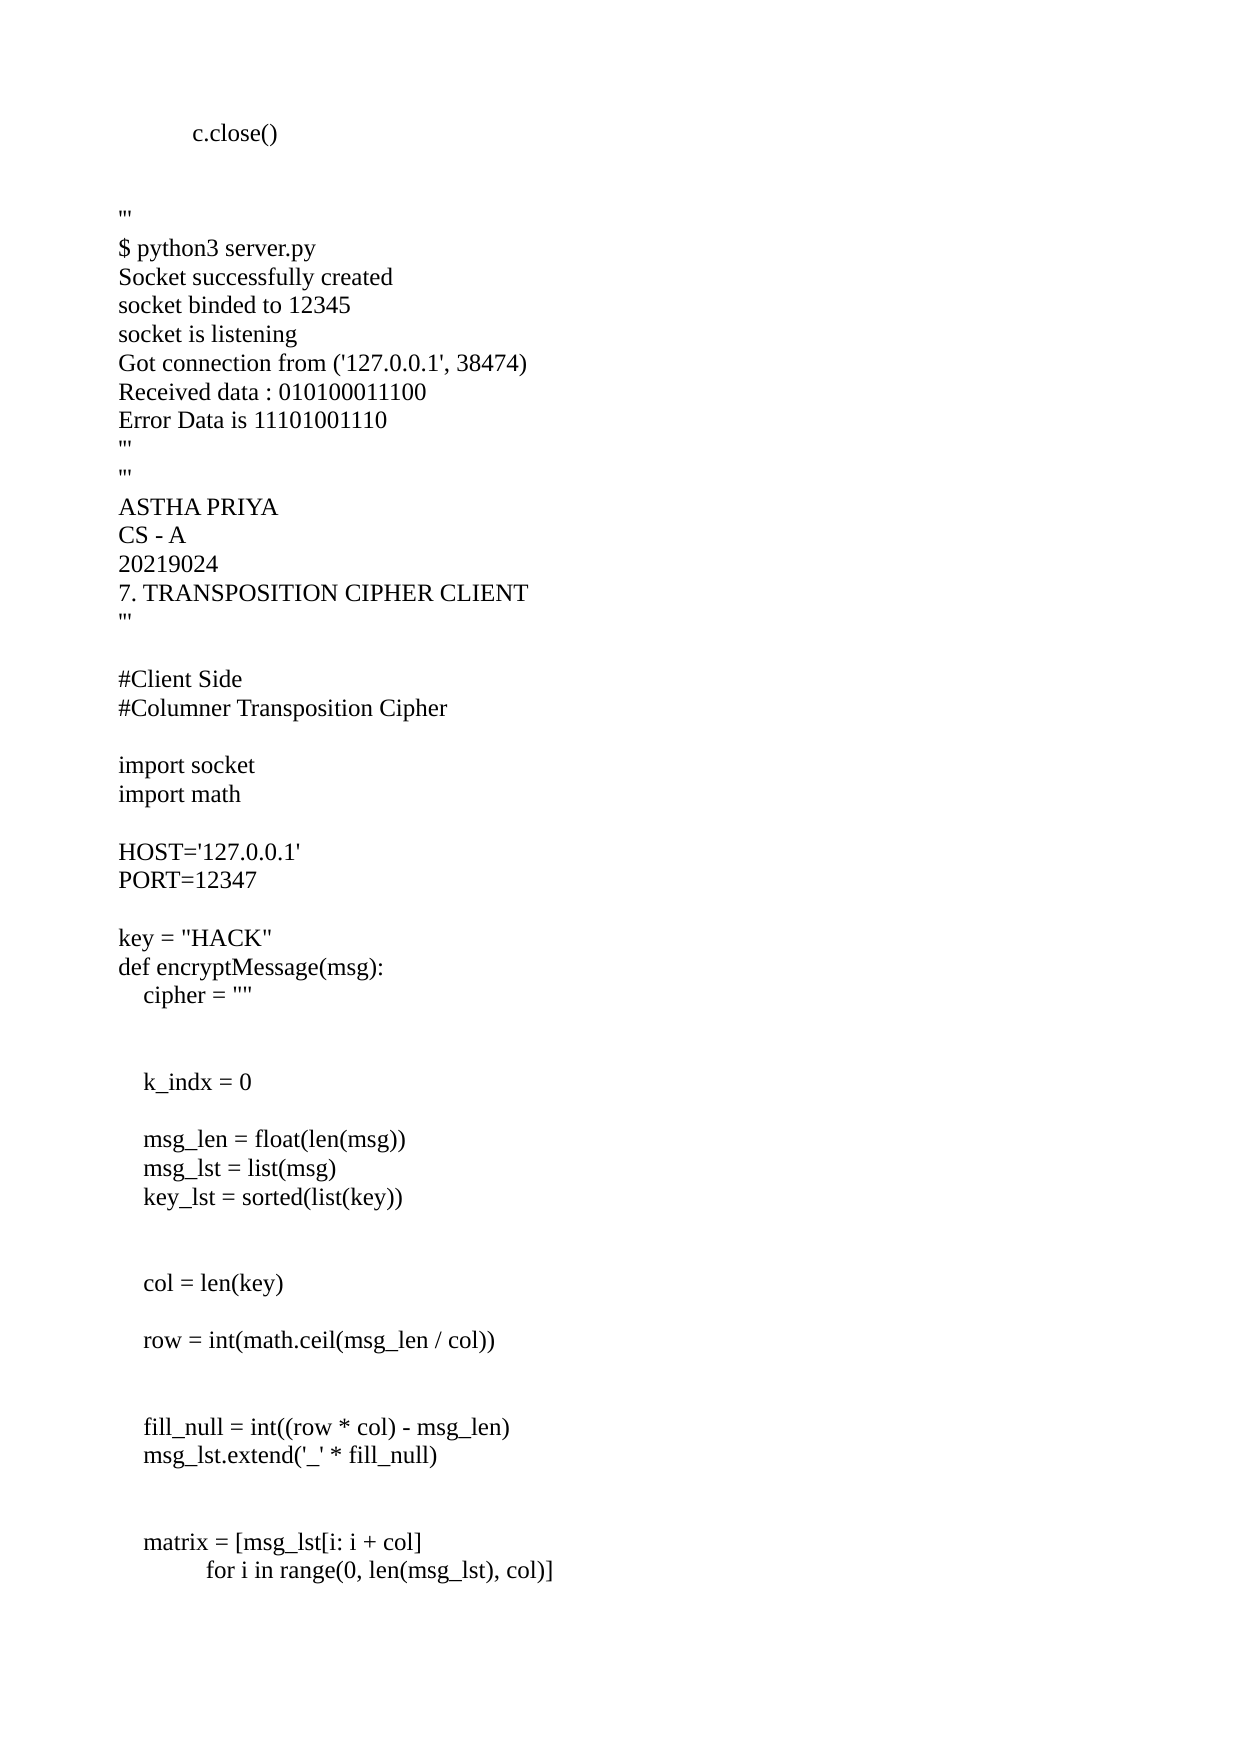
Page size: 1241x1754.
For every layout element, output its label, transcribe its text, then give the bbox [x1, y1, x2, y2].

text matrix = [msg_lst[i: i + col] [118, 1527, 1122, 1556]
text ''' [118, 463, 1122, 492]
text msg_len = float(len(msg)) [118, 1124, 1122, 1153]
text for i in range(0, len(msg_lst), col)] [118, 1556, 1122, 1584]
text ''' [118, 204, 1122, 233]
text ''' [118, 607, 1122, 636]
text fill_null = int((row * col) - msg_len) [118, 1412, 1122, 1441]
text Got connection from ('127.0.0.1', 38474) [118, 348, 1122, 377]
text socket binded to 12345 [118, 291, 1122, 319]
text $ python3 server.py [118, 233, 1122, 262]
text import math [118, 779, 1122, 808]
text Socket successfully created [118, 262, 1122, 291]
text cipher = "" [118, 981, 1122, 1009]
text CS - A [118, 521, 1122, 549]
text Error Data is 11101001110 [118, 406, 1122, 434]
text import socket [118, 751, 1122, 779]
text msg_lst.extend('_' * fill_null) [118, 1441, 1122, 1469]
text k_indx = 0 [118, 1067, 1122, 1096]
text socket is listening [118, 319, 1122, 348]
text 7. TRANSPOSITION CIPHER CLIENT [118, 578, 1122, 607]
text #Client Side [118, 664, 1122, 693]
text c.close() [118, 118, 1122, 147]
text ASTHA PRIYA [118, 492, 1122, 521]
text row = int(math.ceil(msg_len / col)) [118, 1326, 1122, 1354]
text key = "HACK" [118, 923, 1122, 952]
text def encryptMessage(msg): [118, 952, 1122, 981]
text Received data : 010100011100 [118, 377, 1122, 406]
text ''' [118, 434, 1122, 463]
text 20219024 [118, 549, 1122, 578]
text PORT=12347 [118, 866, 1122, 894]
text #Columner Transposition Cipher [118, 693, 1122, 722]
text key_lst = sorted(list(key)) [118, 1182, 1122, 1211]
text HOST='127.0.0.1' [118, 837, 1122, 866]
text col = len(key) [118, 1268, 1122, 1297]
text msg_lst = list(msg) [118, 1153, 1122, 1182]
